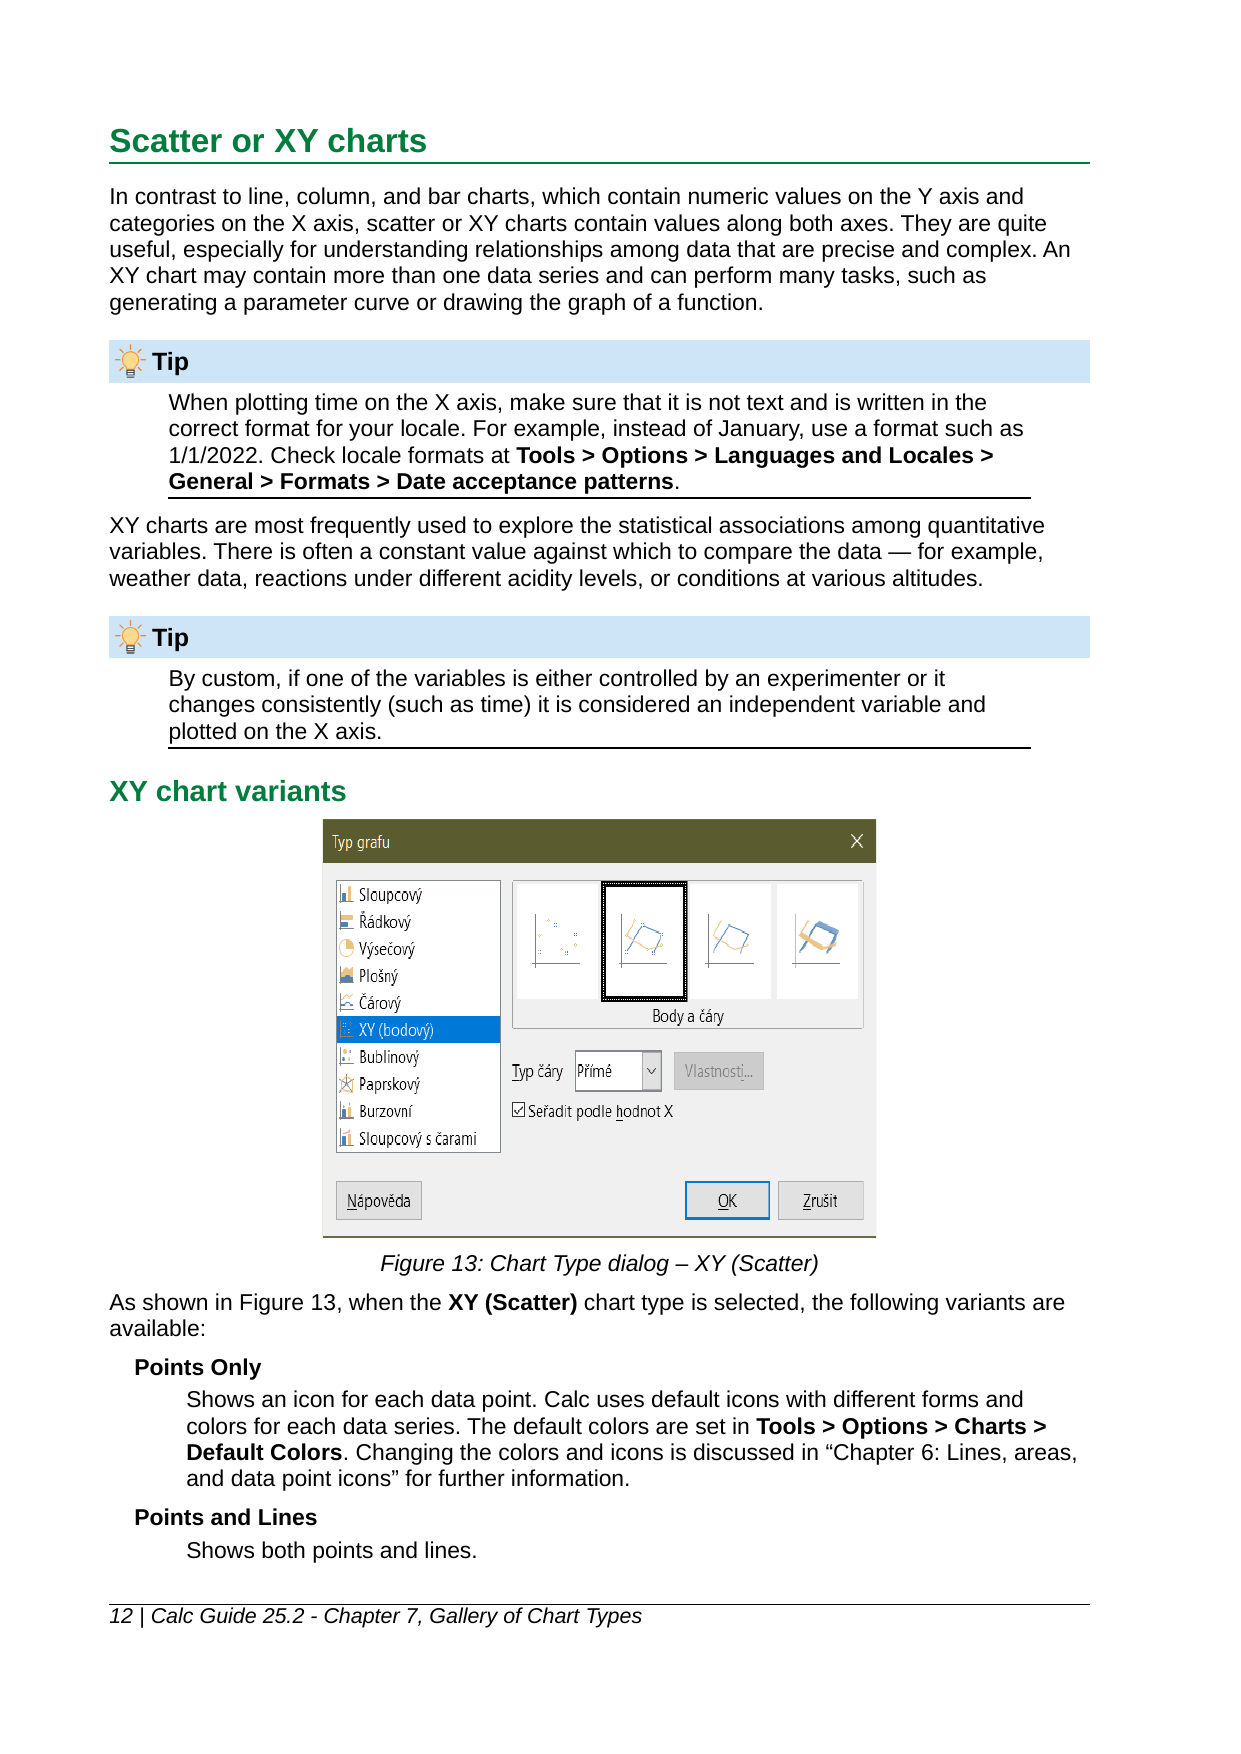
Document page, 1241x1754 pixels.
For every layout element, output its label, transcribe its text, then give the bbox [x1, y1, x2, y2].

subtitle Scatter or XY charts [109, 121, 1090, 162]
text By custom, if one of the variables is either controlled by an experimenter or it changes consistently (such as time) it is considered an independent variable and plotted on the X axis. [168, 665, 1031, 747]
text When plotting time on the X axis, make sure that it is not text and is written in the correct format for your locale. For example, instead of January, use a format such as 1/1/2022. Check locale formats at Tools > Options > Languages and Locales > General > Formats > Date acceptance patterns. [168, 389, 1031, 497]
subtitle Tip [151, 616, 1090, 658]
text Points Only [134, 1354, 1090, 1380]
text XY charts are most frequently used to explore the statistical associations among quantitative variables. There is often a constant value against which to compare the data — for example, weather data, reactions under different acidity levels, or conditions at various altitudes. [109, 512, 1090, 591]
text In contrast to line, column, and bar charts, which contain numeric values on the Y axis and categories on the X axis, scatter or XY charts contain values along both axes. They are quite useful, especially for understanding relationships among data that are precise and complex. An XY chart may contain more than one data series and can perform many tasks, such as generating a parameter curve or drawing the graph of a function. [109, 183, 1090, 315]
text Shows an icon for each data point. Calc uses default icons with different forms and colors for each data series. The default colors are set in Tools > Options > Charts > Default Colors. Changing the colors and icons is discussed in “Chapter 6: Lines, areas, and data point icons” for further information. [186, 1386, 1090, 1492]
text Points and Lines [134, 1504, 1090, 1531]
picture [322, 819, 877, 1238]
subtitle XY chart variants [109, 774, 1090, 807]
text Shows both points and lines. [186, 1537, 1090, 1563]
text Figure 13: Chart Type dialog – XY (Scatter) [323, 1250, 876, 1276]
list As shown in Figure 13, when the XY (Scatter) chart type is selected, the following variants are available: [109, 1288, 1090, 1341]
subtitle Tip [109, 340, 1090, 383]
